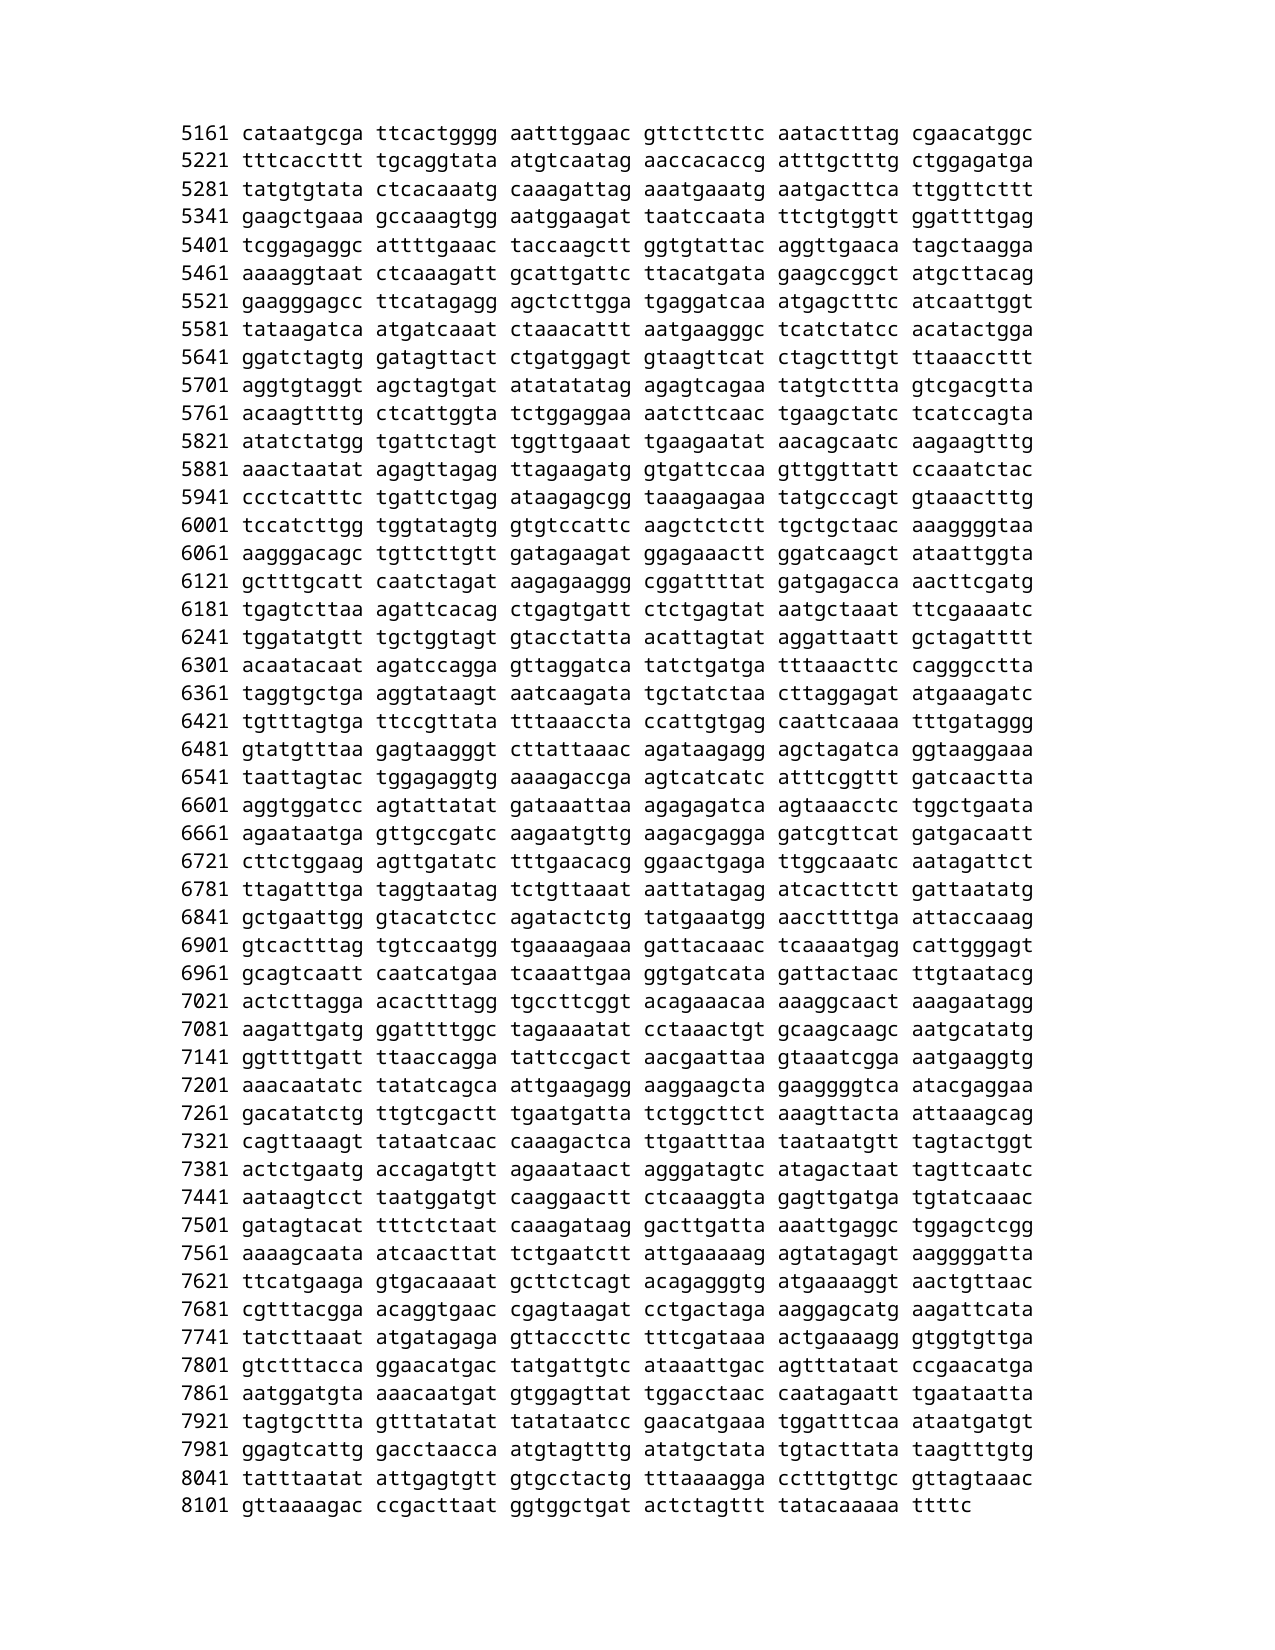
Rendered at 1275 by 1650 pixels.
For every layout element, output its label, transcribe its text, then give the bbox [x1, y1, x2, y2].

text 5581 tataagatca atgatcaaat ctaaacattt aatgaagggc tcatctatcc acatactgga [118, 314, 1157, 342]
text 6421 tgtttagtga ttccgttata tttaaaccta ccattgtgag caattcaaaa tttgataggg [118, 707, 1157, 734]
text 5941 ccctcatttc tgattctgag ataagagcgg taaagaagaa tatgcccagt gtaaactttg [118, 482, 1157, 510]
text 6781 ttagatttga taggtaatag tctgttaaat aattatagag atcacttctt gattaatatg [118, 875, 1157, 903]
text 5821 atatctatgg tgattctagt tggttgaaat tgaagaatat aacagcaatc aagaagtttg [118, 426, 1157, 454]
text 7801 gtctttacca ggaacatgac tatgattgtc ataaattgac agtttataat ccgaacatga [118, 1351, 1157, 1379]
text 6061 aagggacagc tgttcttgtt gatagaagat ggagaaactt ggatcaagct ataattggta [118, 538, 1157, 566]
text 5641 ggatctagtg gatagttact ctgatggagt gtaagttcat ctagctttgt ttaaaccttt [118, 342, 1157, 370]
text 5761 acaagttttg ctcattggta tctggaggaa aatcttcaac tgaagctatc tcatccagta [118, 398, 1157, 426]
text 7861 aatggatgta aaacaatgat gtggagttat tggacctaac caatagaatt tgaataatta [118, 1379, 1157, 1407]
text 6181 tgagtcttaa agattcacag ctgagtgatt ctctgagtat aatgctaaat ttcgaaaatc [118, 594, 1157, 622]
text 8041 tatttaatat attgagtgtt gtgcctactg tttaaaagga cctttgttgc gttagtaaac [118, 1463, 1157, 1491]
text 7321 cagttaaagt tataatcaac caaagactca ttgaatttaa taataatgtt tagtactggt [118, 1127, 1157, 1155]
text 6661 agaataatga gttgccgatc aagaatgttg aagacgagga gatcgttcat gatgacaatt [118, 819, 1157, 847]
text 8101 gttaaaagac ccgacttaat ggtggctgat actctagttt tatacaaaaa ttttc [118, 1491, 1157, 1519]
text 6601 aggtggatcc agtattatat gataaattaa agagagatca agtaaacctc tggctgaata [118, 791, 1157, 819]
text 7561 aaaagcaata atcaacttat tctgaatctt attgaaaaag agtatagagt aaggggatta [118, 1239, 1157, 1267]
text 7501 gatagtacat tttctctaat caaagataag gacttgatta aaattgaggc tggagctcgg [118, 1211, 1157, 1239]
text 6841 gctgaattgg gtacatctcc agatactctg tatgaaatgg aaccttttga attaccaaag [118, 903, 1157, 931]
text 6541 taattagtac tggagaggtg aaaagaccga agtcatcatc atttcggttt gatcaactta [118, 763, 1157, 791]
text 6121 gctttgcatt caatctagat aagagaaggg cggattttat gatgagacca aacttcgatg [118, 566, 1157, 594]
text 7381 actctgaatg accagatgtt agaaataact agggatagtc atagactaat tagttcaatc [118, 1155, 1157, 1183]
text 5461 aaaaggtaat ctcaaagatt gcattgattc ttacatgata gaagccggct atgcttacag [118, 258, 1157, 286]
text 7741 tatcttaaat atgatagaga gttacccttc tttcgataaa actgaaaagg gtggtgttga [118, 1323, 1157, 1351]
text 7921 tagtgcttta gtttatatat tatataatcc gaacatgaaa tggatttcaa ataatgatgt [118, 1407, 1157, 1435]
text 6361 taggtgctga aggtataagt aatcaagata tgctatctaa cttaggagat atgaaagatc [118, 678, 1157, 707]
text 6901 gtcactttag tgtccaatgg tgaaaagaaa gattacaaac tcaaaatgag cattgggagt [118, 931, 1157, 959]
text 7981 ggagtcattg gacctaacca atgtagtttg atatgctata tgtacttata taagtttgtg [118, 1435, 1157, 1463]
text 5881 aaactaatat agagttagag ttagaagatg gtgattccaa gttggttatt ccaaatctac [118, 454, 1157, 482]
text 7621 ttcatgaaga gtgacaaaat gcttctcagt acagagggtg atgaaaaggt aactgttaac [118, 1267, 1157, 1295]
text 6301 acaatacaat agatccagga gttaggatca tatctgatga tttaaacttc cagggcctta [118, 651, 1157, 678]
text 6241 tggatatgtt tgctggtagt gtacctatta acattagtat aggattaatt gctagatttt [118, 622, 1157, 651]
text 7201 aaacaatatc tatatcagca attgaagagg aaggaagcta gaaggggtca atacgaggaa [118, 1071, 1157, 1099]
text 5521 gaagggagcc ttcatagagg agctcttgga tgaggatcaa atgagctttc atcaattggt [118, 286, 1157, 314]
text 5401 tcggagaggc attttgaaac taccaagctt ggtgtattac aggttgaaca tagctaagga [118, 230, 1157, 258]
text 5341 gaagctgaaa gccaaagtgg aatggaagat taatccaata ttctgtggtt ggattttgag [118, 202, 1157, 230]
text 5281 tatgtgtata ctcacaaatg caaagattag aaatgaaatg aatgacttca ttggttcttt [118, 174, 1157, 202]
text 7681 cgtttacgga acaggtgaac cgagtaagat cctgactaga aaggagcatg aagattcata [118, 1295, 1157, 1323]
text 5701 aggtgtaggt agctagtgat atatatatag agagtcagaa tatgtcttta gtcgacgtta [118, 370, 1157, 398]
text 7141 ggttttgatt ttaaccagga tattccgact aacgaattaa gtaaatcgga aatgaaggtg [118, 1043, 1157, 1071]
text 6721 cttctggaag agttgatatc tttgaacacg ggaactgaga ttggcaaatc aatagattct [118, 847, 1157, 875]
text 6961 gcagtcaatt caatcatgaa tcaaattgaa ggtgatcata gattactaac ttgtaatacg [118, 959, 1157, 987]
text 5161 cataatgcga ttcactgggg aatttggaac gttcttcttc aatactttag cgaacatggc [118, 118, 1157, 146]
text 5221 tttcaccttt tgcaggtata atgtcaatag aaccacaccg atttgctttg ctggagatga [118, 146, 1157, 174]
text 7021 actcttagga acactttagg tgccttcggt acagaaacaa aaaggcaact aaagaatagg [118, 987, 1157, 1015]
text 7081 aagattgatg ggattttggc tagaaaatat cctaaactgt gcaagcaagc aatgcatatg [118, 1015, 1157, 1043]
text 7261 gacatatctg ttgtcgactt tgaatgatta tctggcttct aaagttacta attaaagcag [118, 1099, 1157, 1127]
text 6001 tccatcttgg tggtatagtg gtgtccattc aagctctctt tgctgctaac aaaggggtaa [118, 510, 1157, 538]
text 7441 aataagtcct taatggatgt caaggaactt ctcaaaggta gagttgatga tgtatcaaac [118, 1183, 1157, 1211]
text 6481 gtatgtttaa gagtaagggt cttattaaac agataagagg agctagatca ggtaaggaaa [118, 734, 1157, 763]
